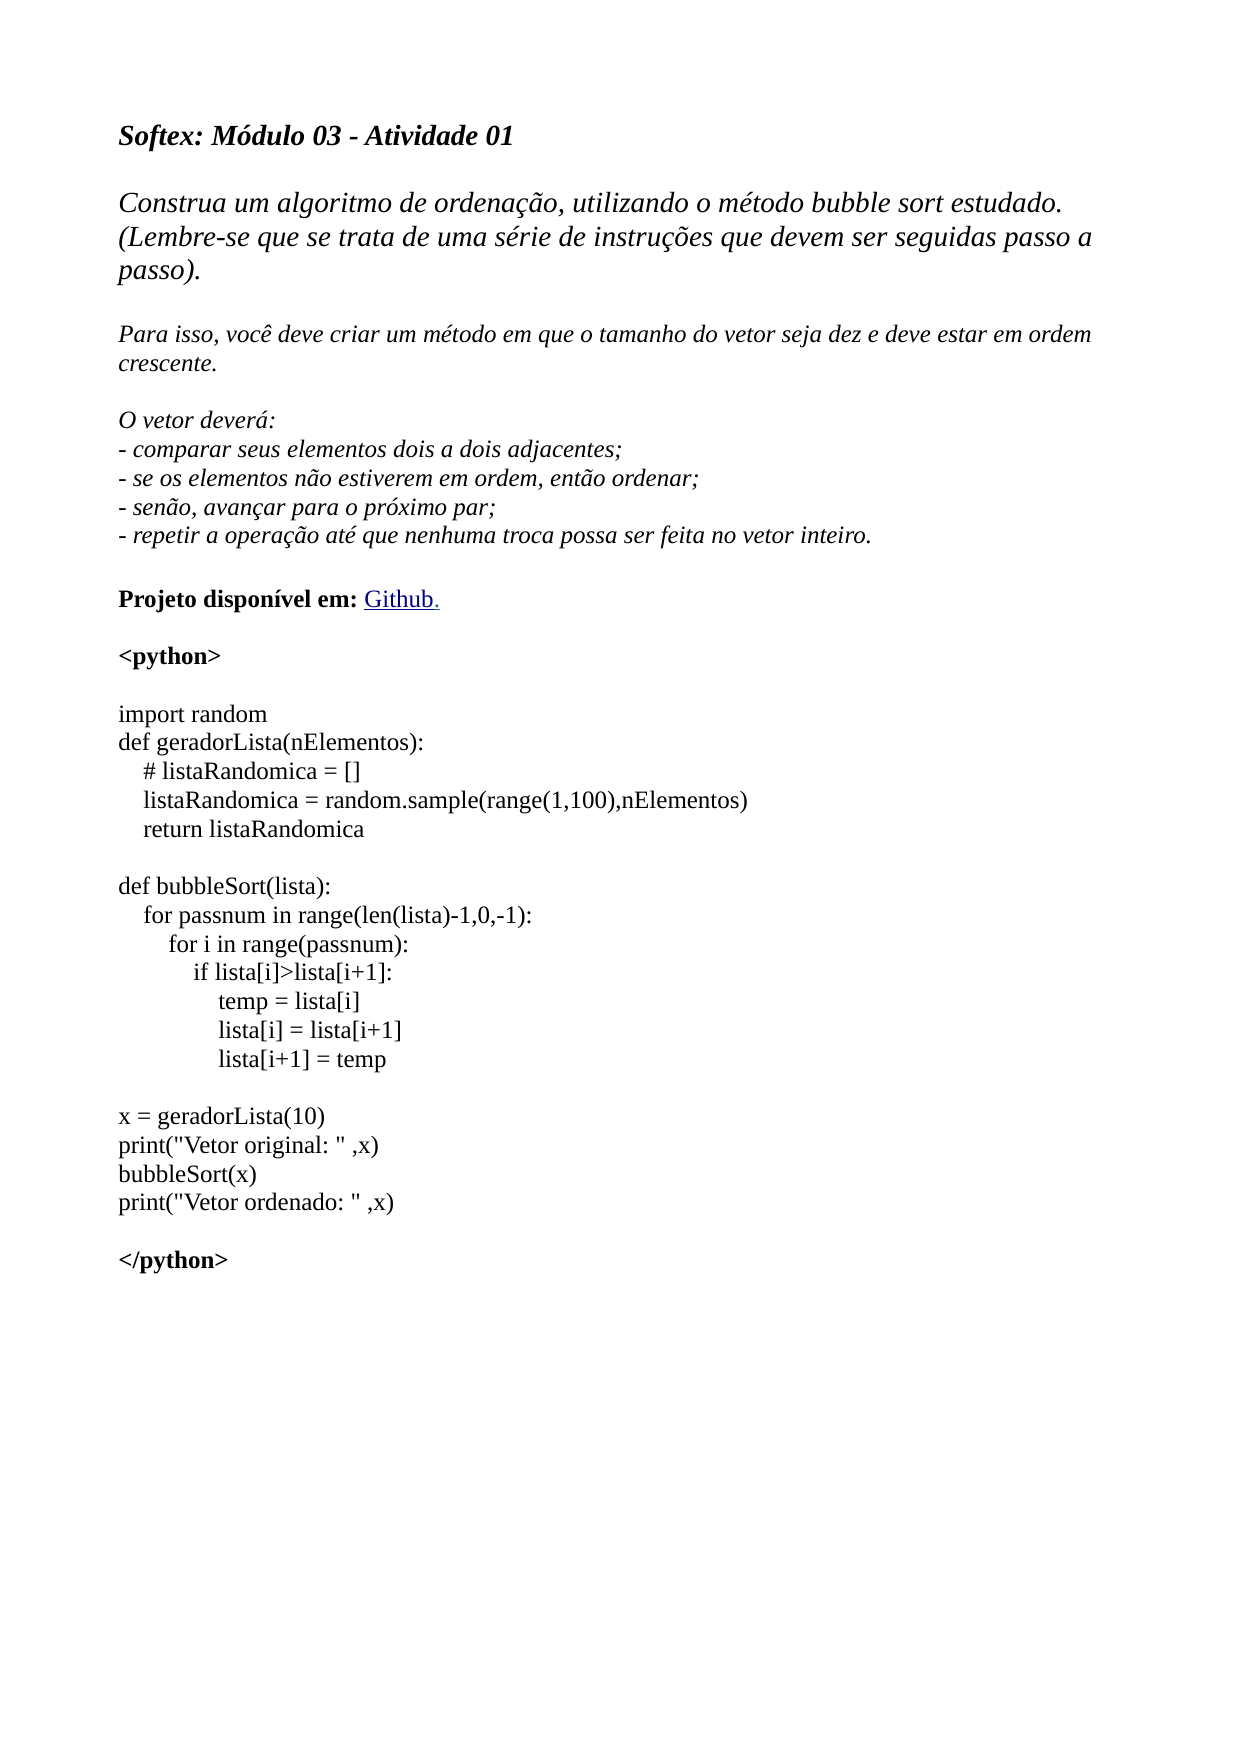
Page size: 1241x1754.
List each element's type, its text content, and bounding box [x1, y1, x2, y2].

text temp = lista[i] [118, 986, 1122, 1015]
text if lista[i]>lista[i+1]: [118, 957, 1122, 986]
text <python> [118, 641, 1122, 670]
text for passnum in range(len(lista)-1,0,-1): [118, 900, 1122, 929]
text bubbleSort(x) [118, 1159, 1122, 1187]
text Softex: Módulo 03 - Atividade 01 [118, 118, 1122, 152]
text print("Vetor original: " ,x) [118, 1130, 1122, 1159]
text x = geradorLista(10) [118, 1101, 1122, 1130]
text # listaRandomica = [] [118, 756, 1122, 785]
text print("Vetor ordenado: " ,x) [118, 1187, 1122, 1216]
text listaRandomica = random.sample(range(1,100),nElementos) [118, 785, 1122, 814]
text </python> [118, 1245, 1122, 1274]
text - repetir a operação até que nenhuma troca possa ser feita no vetor inteiro. [118, 521, 1122, 549]
text - senão, avançar para o próximo par; [118, 492, 1122, 521]
text Construa um algoritmo de ordenação, utilizando o método bubble sort estudado. (Lembre-se que se trata de uma série de instruções que devem ser seguidas passo a passo). [118, 185, 1122, 286]
text return listaRandomica [118, 814, 1122, 842]
text Projeto disponível em: Github. [118, 584, 1122, 612]
text import random [118, 699, 1122, 727]
text def geradorLista(nElementos): [118, 727, 1122, 756]
text Para isso, você deve criar um método em que o tamanho do vetor seja dez e deve estar em ordem crescente. [118, 319, 1122, 377]
text for i in range(passnum): [118, 929, 1122, 957]
text - se os elementos não estiverem em ordem, então ordenar; [118, 463, 1122, 492]
text lista[i] = lista[i+1] [118, 1015, 1122, 1044]
text - comparar seus elementos dois a dois adjacentes; [118, 434, 1122, 463]
text O vetor deverá: [118, 406, 1122, 434]
text lista[i+1] = temp [118, 1044, 1122, 1072]
text def bubbleSort(lista): [118, 871, 1122, 900]
